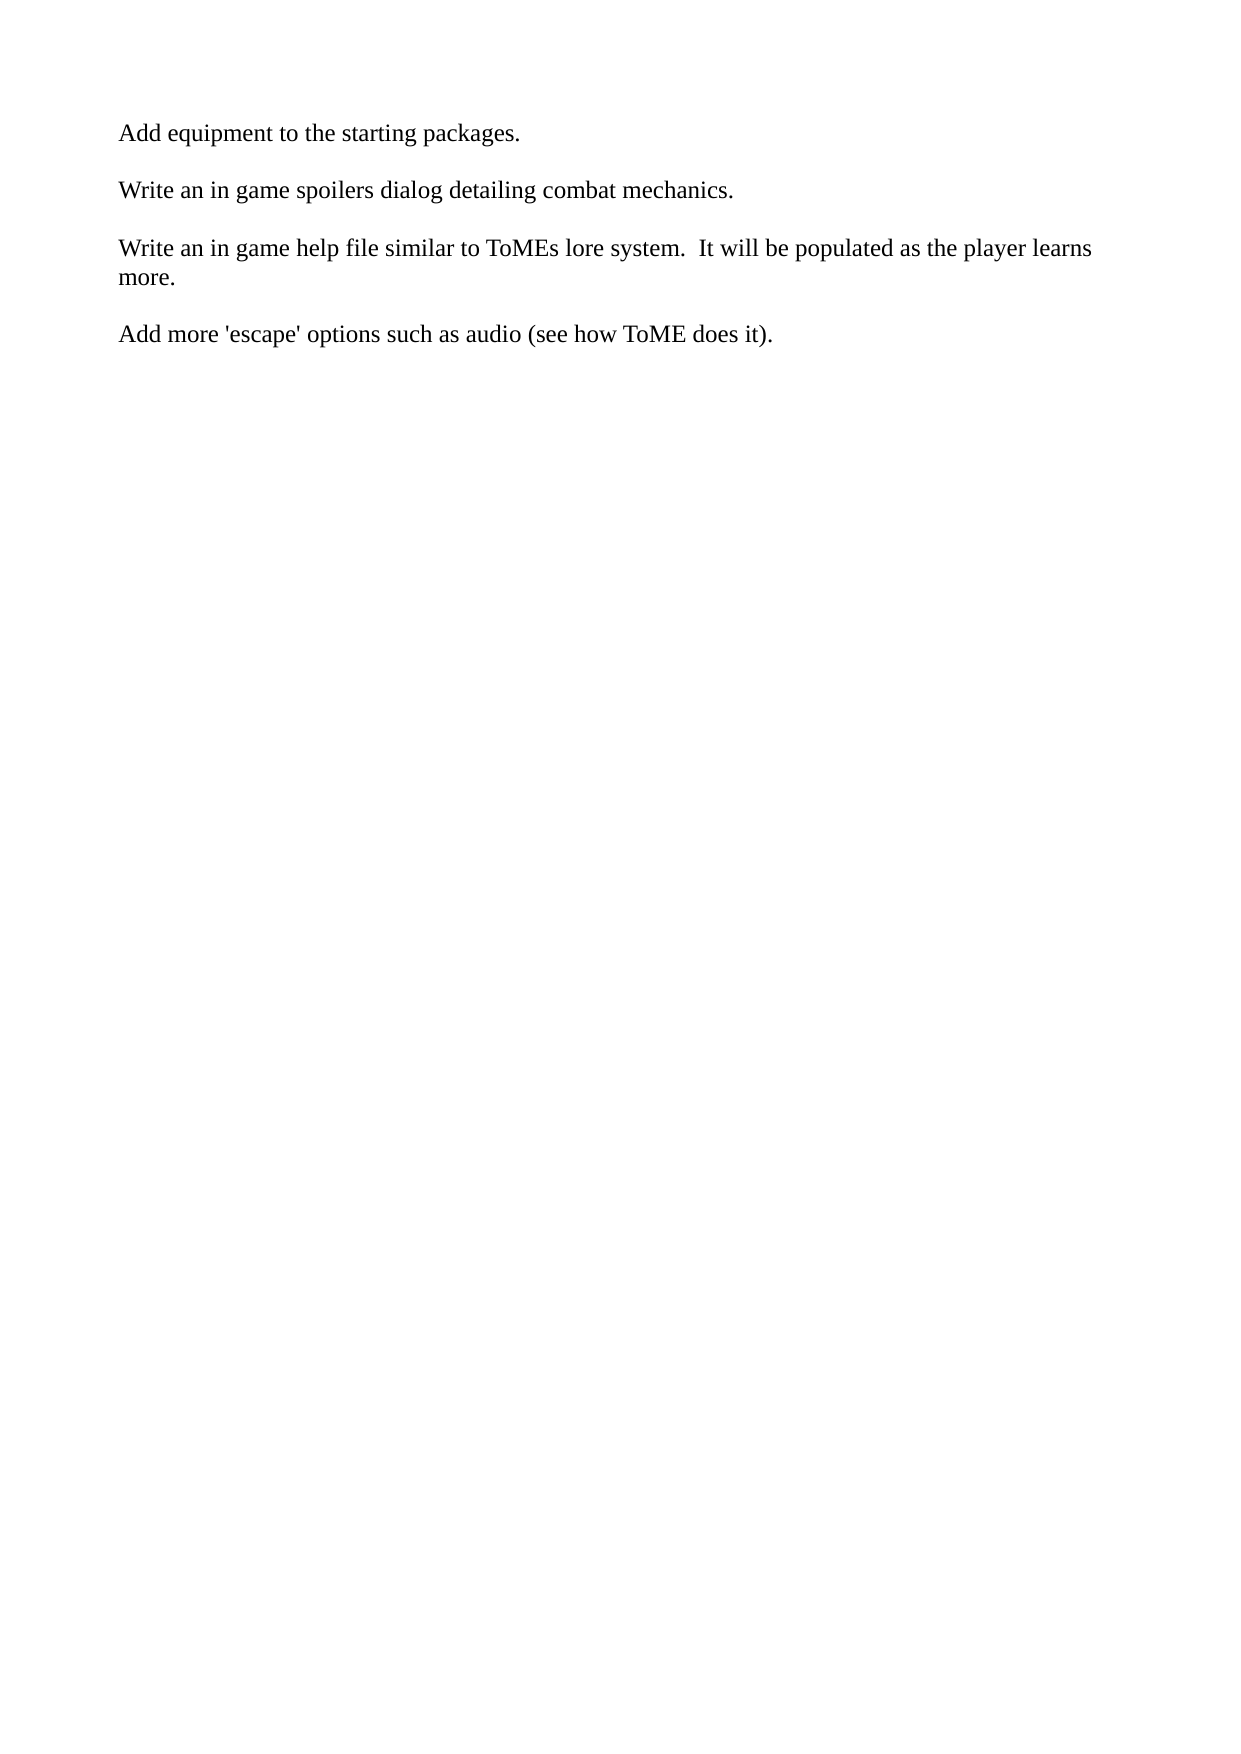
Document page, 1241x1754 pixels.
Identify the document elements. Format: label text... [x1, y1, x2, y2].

text Add more 'escape' options such as audio (see how ToME does it). [118, 319, 1122, 348]
text Write an in game help file similar to ToMEs lore system. It will be populated as the player learns more. [118, 233, 1122, 291]
text Write an in game spoilers dialog detailing combat mechanics. [118, 176, 1122, 204]
text Add equipment to the starting packages. [118, 118, 1122, 147]
